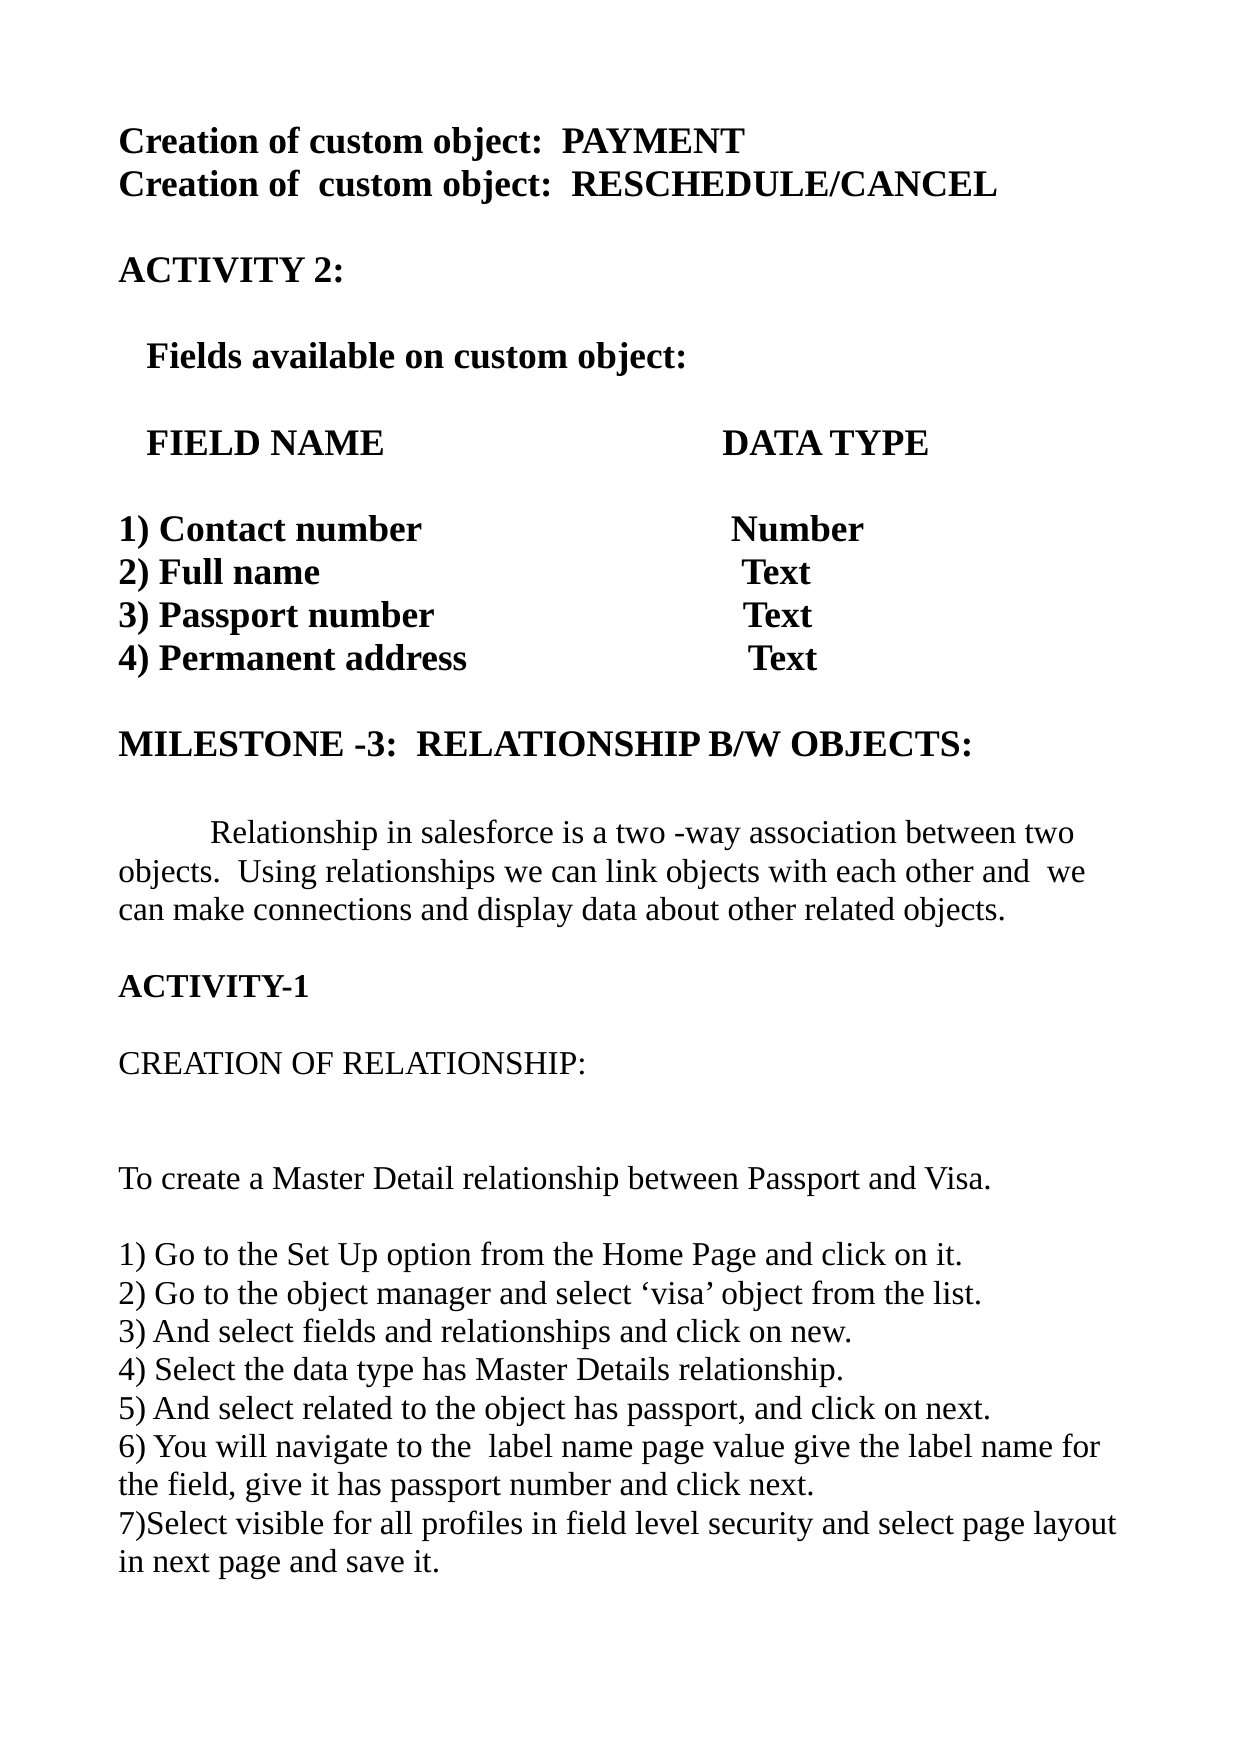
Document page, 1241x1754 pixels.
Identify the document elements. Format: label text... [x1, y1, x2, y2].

text MILESTONE -3: RELATIONSHIP B/W OBJECTS: [118, 722, 1122, 765]
text CREATION OF RELATIONSHIP: [118, 1043, 1122, 1081]
text 2) Go to the object manager and select ‘visa’ object from the list. [118, 1273, 1122, 1311]
text ACTIVITY-1 [118, 966, 1122, 1004]
text Relationship in salesforce is a two -way association between two objects. Using relationships we can link objects with each other and we can make connections and display data about other related objects. [118, 808, 1122, 928]
text Creation of custom object: RESCHEDULE/CANCEL [118, 161, 1122, 204]
text 3) Passport number Text [118, 592, 1122, 636]
text Fields available on custom object: [118, 334, 1122, 377]
text ACTIVITY 2: [118, 247, 1122, 291]
text 2) Full name Text [118, 549, 1122, 592]
text 4) Select the data type has Master Details relationship. [118, 1349, 1122, 1388]
text 1) Go to the Set Up option from the Home Page and click on it. [118, 1234, 1122, 1273]
text To create a Master Detail relationship between Passport and Visa. [118, 1158, 1122, 1196]
text FIELD NAME DATA TYPE [118, 420, 1122, 463]
text Creation of custom object: PAYMENT [118, 118, 1122, 161]
text 6) You will navigate to the label name page value give the label name for the field, give it has passport number and click next. [118, 1426, 1122, 1503]
text 3) And select fields and relationships and click on new. [118, 1311, 1122, 1349]
text 4) Permanent address Text [118, 636, 1122, 679]
text 7)Select visible for all profiles in field level security and select page layout in next page and save it. [118, 1503, 1122, 1579]
text 5) And select related to the object has passport, and click on next. [118, 1388, 1122, 1426]
text 1) Contact number Number [118, 506, 1122, 549]
